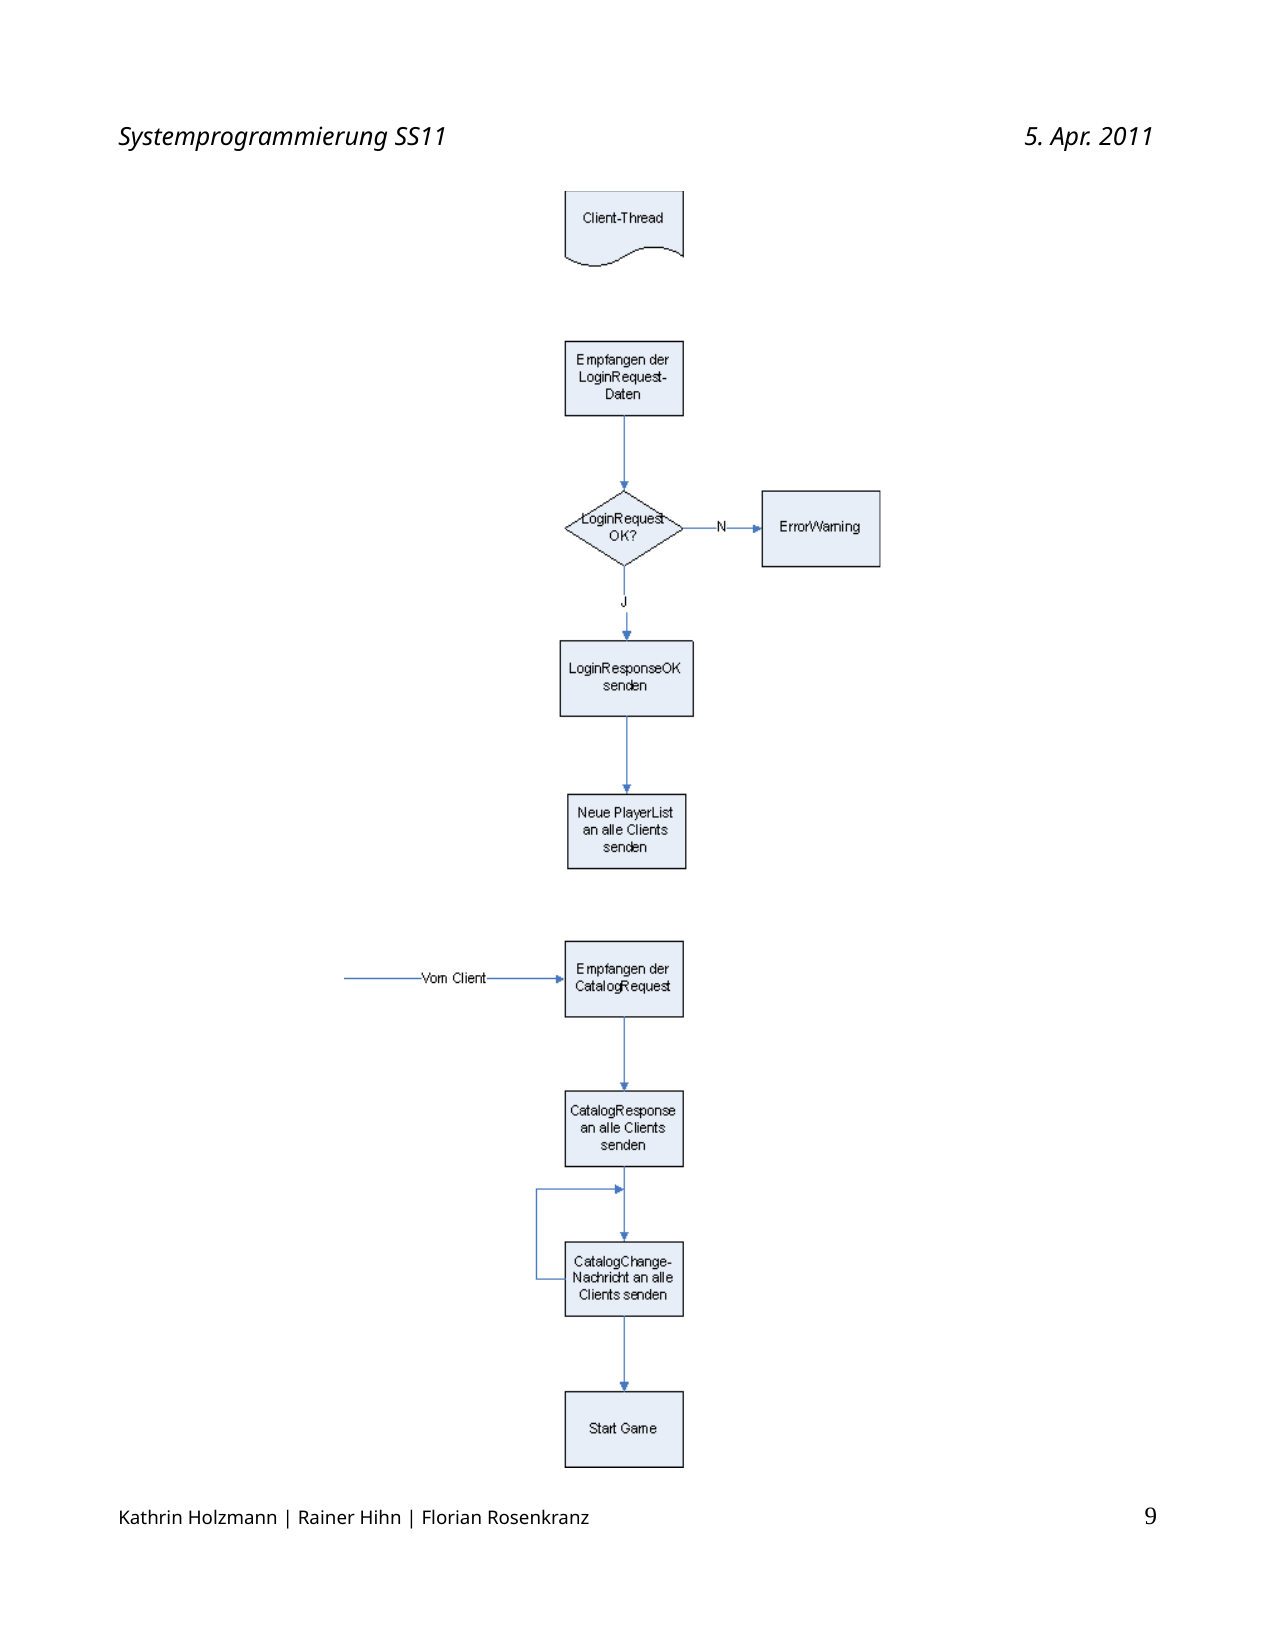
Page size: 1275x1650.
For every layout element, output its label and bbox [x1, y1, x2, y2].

picture [344, 191, 881, 1468]
